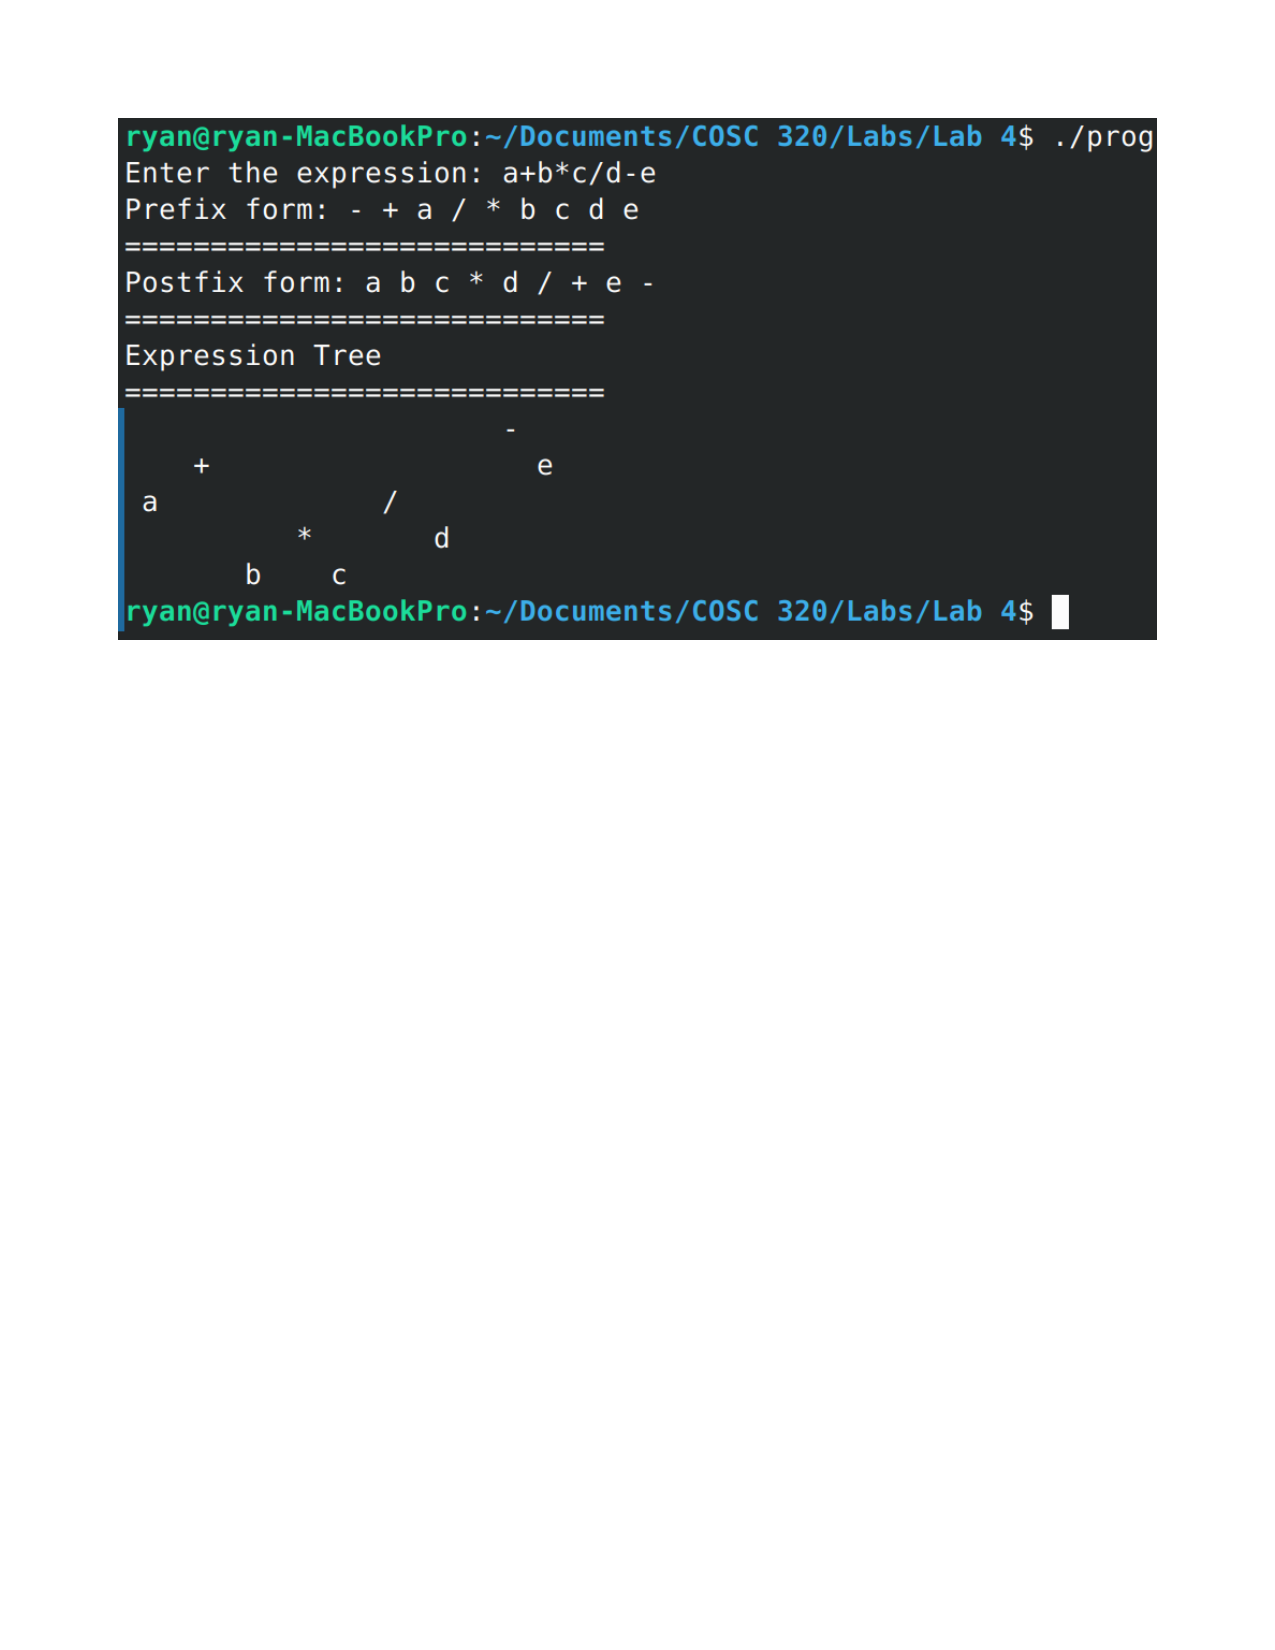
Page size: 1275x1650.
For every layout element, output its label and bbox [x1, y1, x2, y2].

picture [118, 118, 1157, 640]
